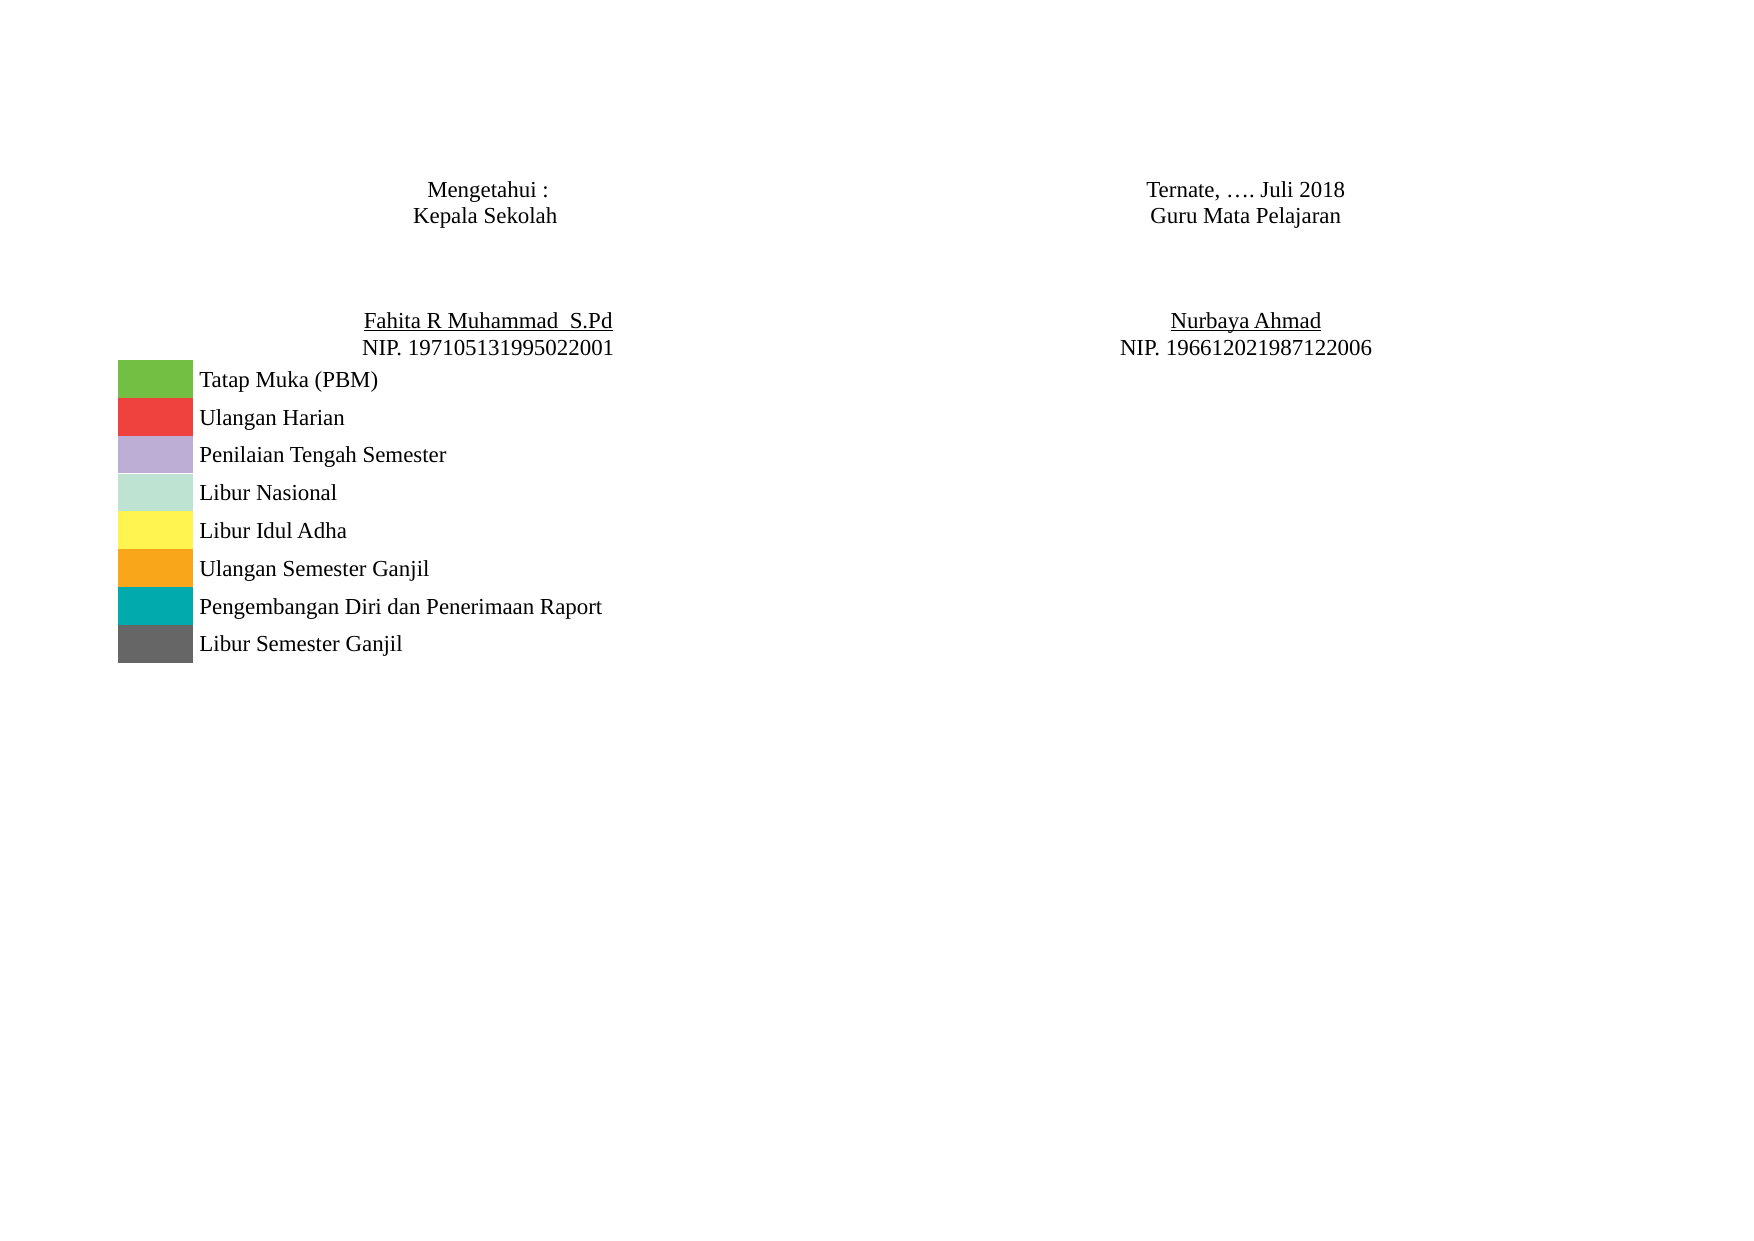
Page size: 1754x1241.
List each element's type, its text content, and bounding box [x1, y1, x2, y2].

table_cell [118, 474, 193, 511]
table_cell Libur Idul Adha [194, 511, 662, 549]
table_cell [118, 398, 193, 436]
table_cell Ulangan Harian [194, 398, 662, 436]
table_header Tatap Muka (PBM) [194, 360, 662, 398]
table_header Mengetahui : Kepala Sekolah Fahita R Muhammad S.Pd NIP. 197105131995022001 [119, 176, 856, 360]
table_cell Libur Semester Ganjil [194, 625, 662, 663]
table_cell [118, 625, 193, 663]
table_cell [118, 587, 193, 625]
table_cell Libur Nasional [194, 474, 662, 511]
table_cell [118, 436, 193, 473]
table_cell Pengembangan Diri dan Penerimaan Raport [194, 587, 662, 625]
table_header Ternate, …. Juli 2018 Guru Mata Pelajaran Nurbaya Ahmad NIP. 196612021987122006 [856, 176, 1635, 360]
table_cell Ulangan Semester Ganjil [194, 549, 662, 587]
table_cell [118, 511, 193, 549]
table_header [118, 360, 193, 398]
table_cell Penilaian Tengah Semester [194, 436, 662, 473]
table_cell [118, 549, 193, 587]
